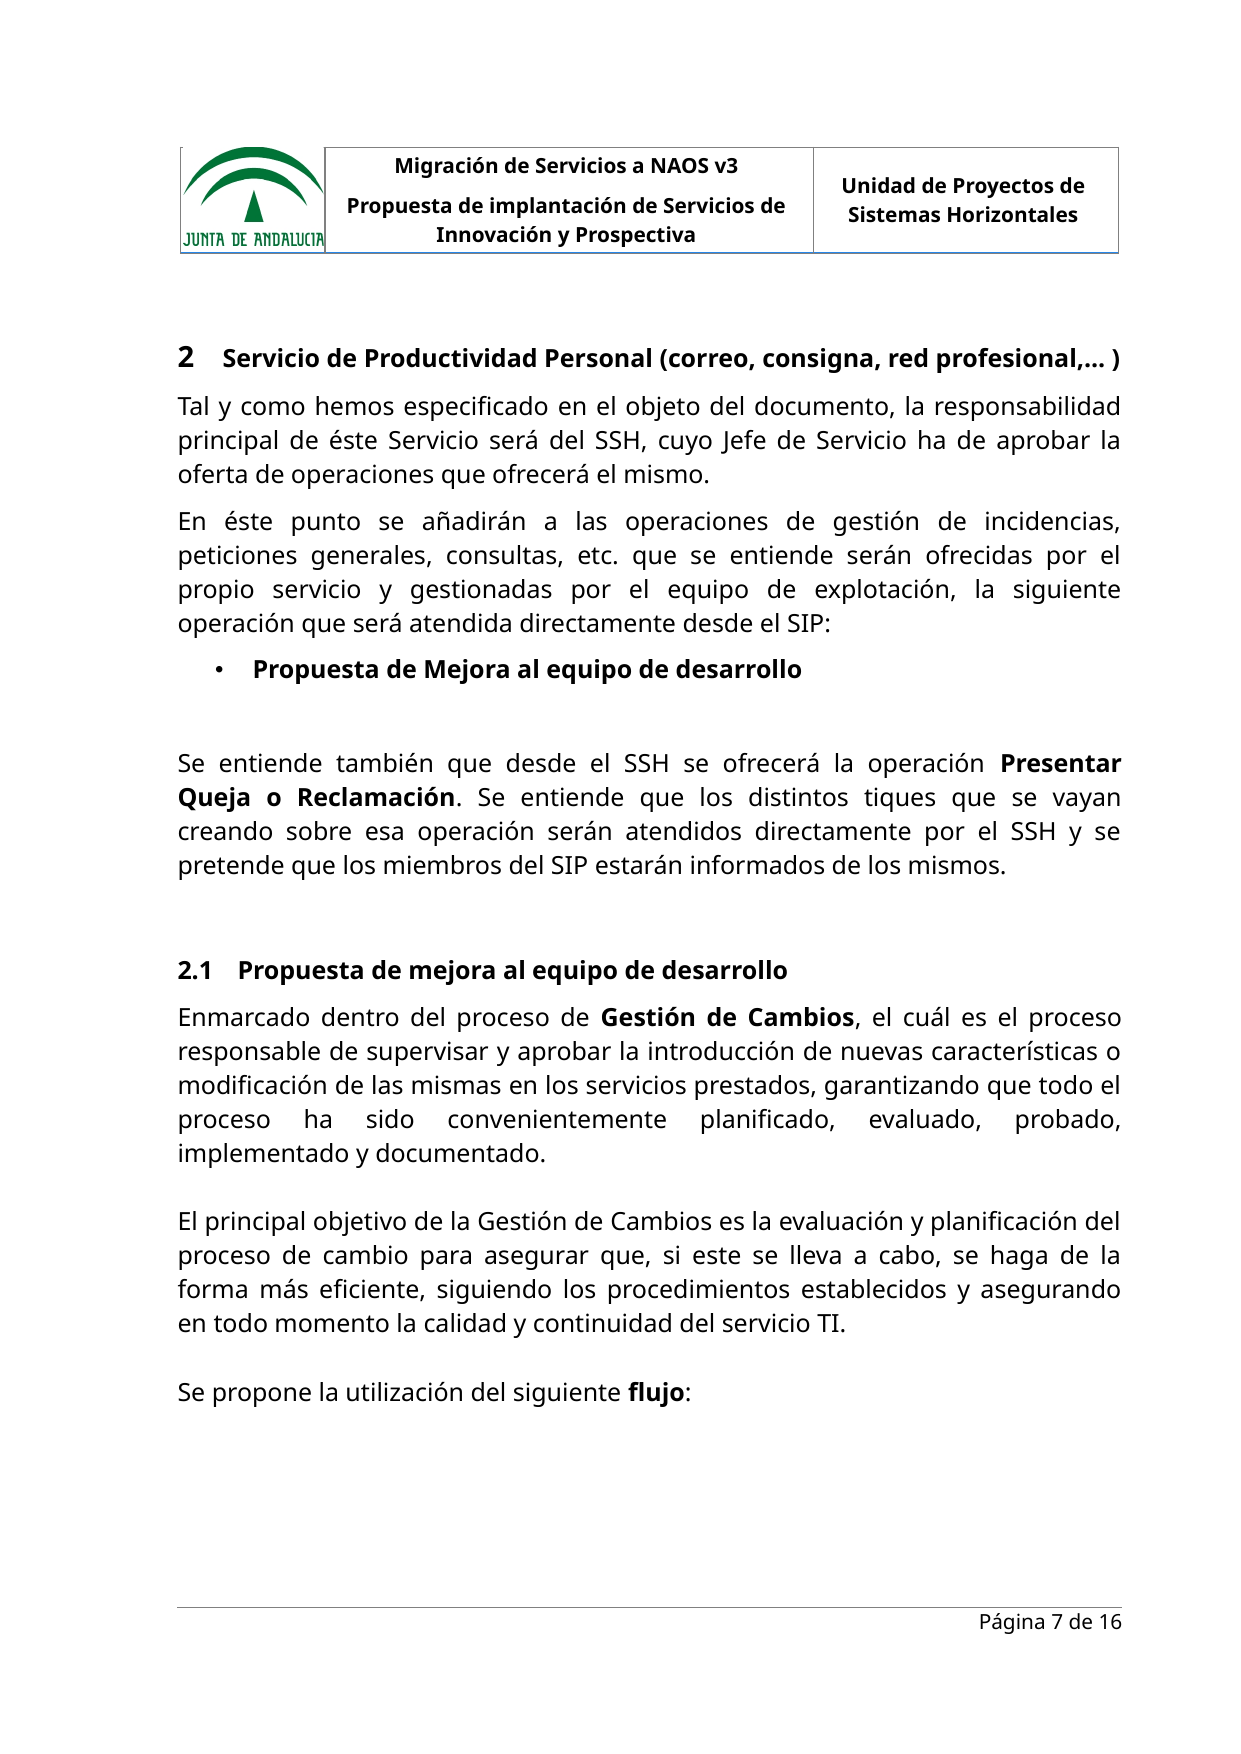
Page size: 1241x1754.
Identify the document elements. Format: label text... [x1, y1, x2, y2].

subtitle Servicio de Productividad Personal (correo, consigna, red profesional,... ) [177, 336, 1122, 376]
text Tal y como hemos especificado en el objeto del documento, la responsabilidad principal de éste Servicio será del SSH, cuyo Jefe de Servicio ha de aprobar la oferta de operaciones que ofrecerá el mismo. [177, 389, 1122, 491]
text Se entiende también que desde el SSH se ofrecerá la operación Presentar Queja o Reclamación. Se entiende que los distintos tiques que se vayan creando sobre esa operación serán atendidos directamente por el SSH y se pretende que los miembros del SIP estarán informados de los mismos. [177, 745, 1122, 881]
text Se propone la utilización del siguiente flujo: [177, 1374, 1122, 1408]
text El principal objetivo de la Gestión de Cambios es la evaluación y planificación del proceso de cambio para asegurar que, si este se lleva a cabo, se haga de la forma más eficiente, siguiendo los procedimientos establecidos y asegurando en todo momento la calidad y continuidad del servicio TI. [177, 1204, 1122, 1340]
text En éste punto se añadirán a las operaciones de gestión de incidencias, peticiones generales, consultas, etc. que se entiende serán ofrecidas por el propio servicio y gestionadas por el equipo de explotación, la siguiente operación que será atendida directamente desde el SIP: [177, 503, 1122, 639]
list Propuesta de Mejora al equipo de desarrollo [215, 652, 1122, 686]
text Enmarcado dentro del proceso de Gestión de Cambios, el cuál es el proceso responsable de supervisar y aprobar la introducción de nuevas características o modificación de las mismas en los servicios prestados, garantizando que todo el proceso ha sido convenientemente planificado, evaluado, probado, implementado y documentado. [177, 999, 1122, 1170]
picture [183, 147, 324, 246]
subtitle Propuesta de mejora al equipo de desarrollo [177, 953, 1122, 987]
